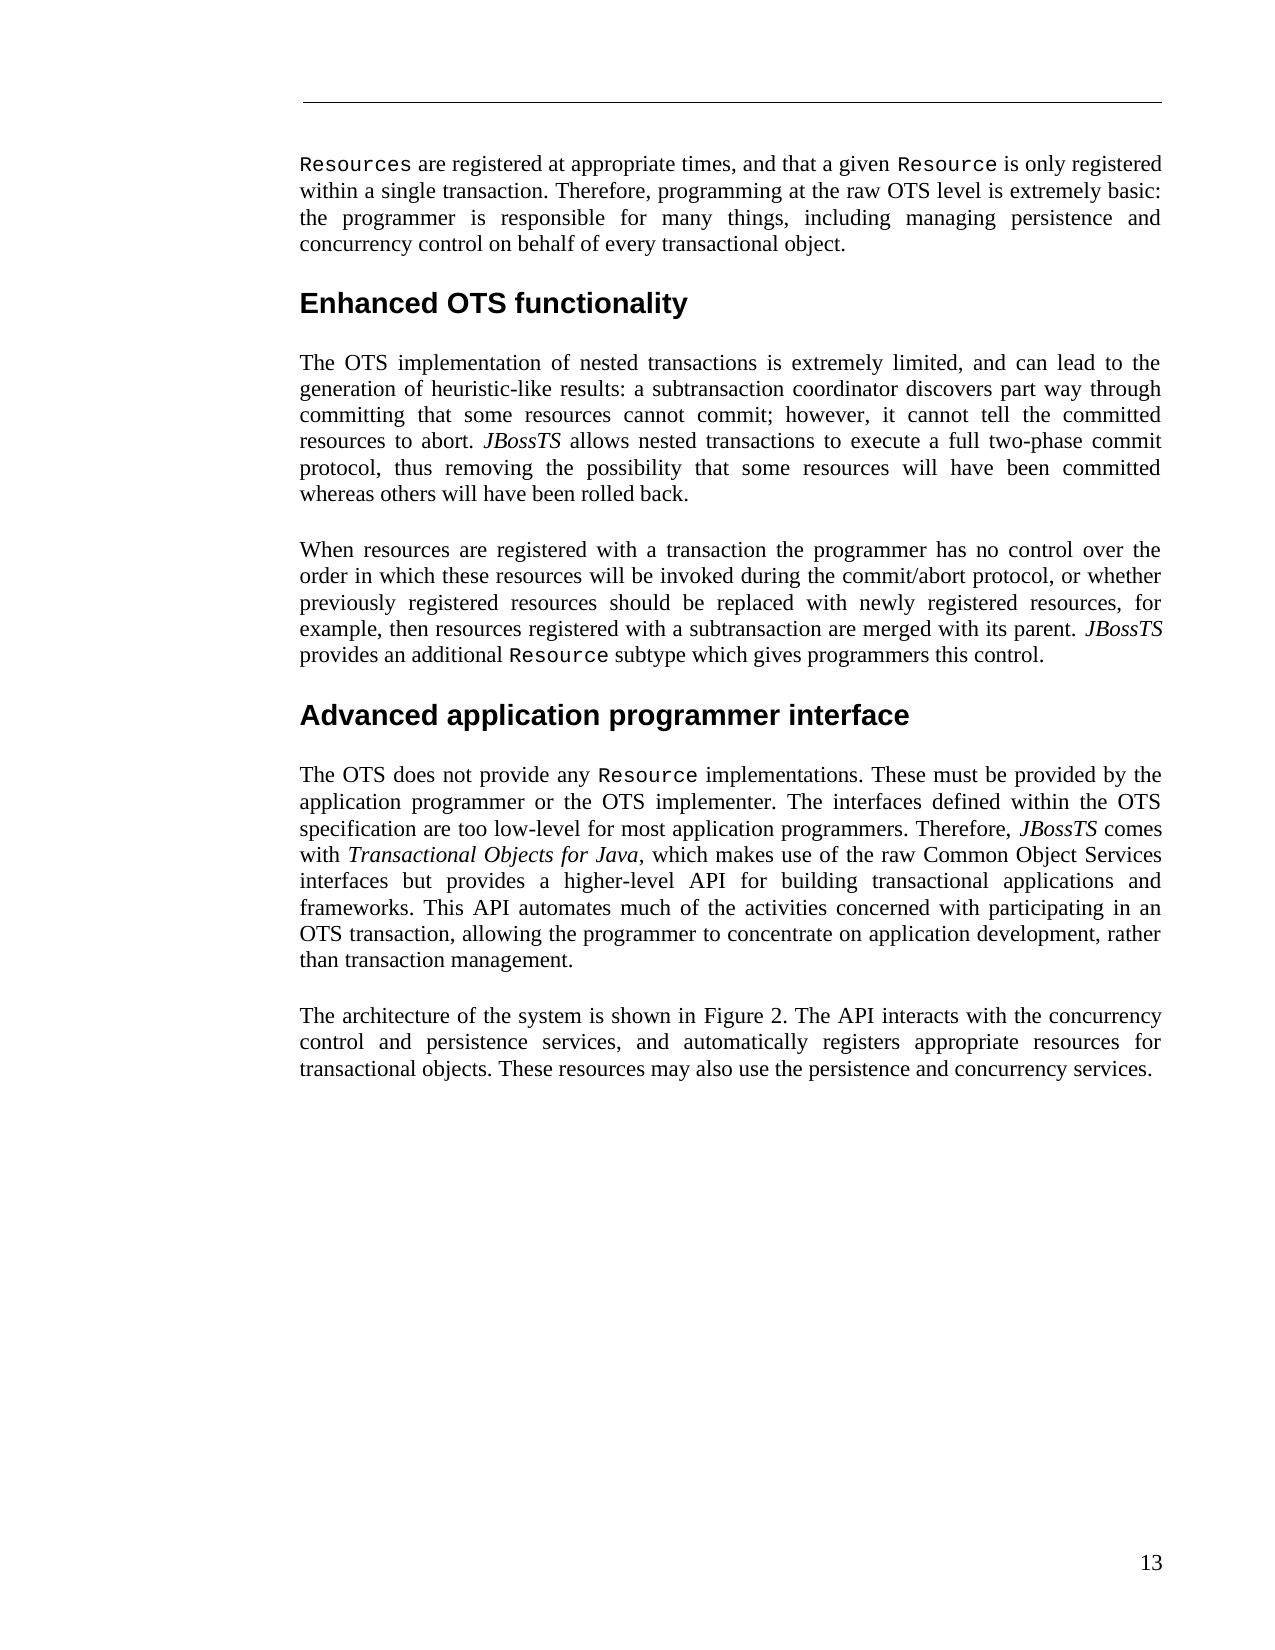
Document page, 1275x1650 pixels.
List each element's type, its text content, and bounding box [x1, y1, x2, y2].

text The OTS does not provide any Resource implementations. These must be provided by the application programmer or the OTS implementer. The interfaces defined within the OTS specification are too low-level for most application programmers. Therefore, JBossTS comes with Transactional Objects for Java, which makes use of the raw Common Object Services interfaces but provides a higher-level API for building transactional applications and frameworks. This API automates much of the activities concerned with participating in an OTS transaction, allowing the programmer to concentrate on application development, rather than transaction management. [299, 761, 1162, 973]
subtitle Advanced application programmer interface [187, 698, 1162, 732]
text Resources are registered at appropriate times, and that a given Resource is only registered within a single transaction. Therefore, programming at the raw OTS level is extremely basic: the programmer is responsible for many things, including managing persistence and concurrency control on behalf of every transactional object. [299, 150, 1162, 257]
text The architecture of the system is shown in Figure 2. The API interacts with the concurrency control and persistence services, and automatically registers appropriate resources for transactional objects. These resources may also use the persistence and concurrency services. [299, 1002, 1162, 1081]
subtitle Enhanced OTS functionality [187, 286, 1162, 319]
text The OTS implementation of nested transactions is extremely limited, and can lead to the generation of heuristic-like results: a subtransaction coordinator discovers part way through committing that some resources cannot commit; however, it cannot tell the committed resources to abort. JBossTS allows nested transactions to execute a full two-phase commit protocol, thus removing the possibility that some resources will have been committed whereas others will have been rolled back. [299, 348, 1162, 507]
text When resources are registered with a transaction the programmer has no control over the order in which these resources will be invoked during the commit/abort protocol, or whether previously registered resources should be replaced with newly registered resources, for example, then resources registered with a subtransaction are merged with its parent. JBossTS provides an additional Resource subtype which gives programmers this control. [299, 536, 1162, 669]
